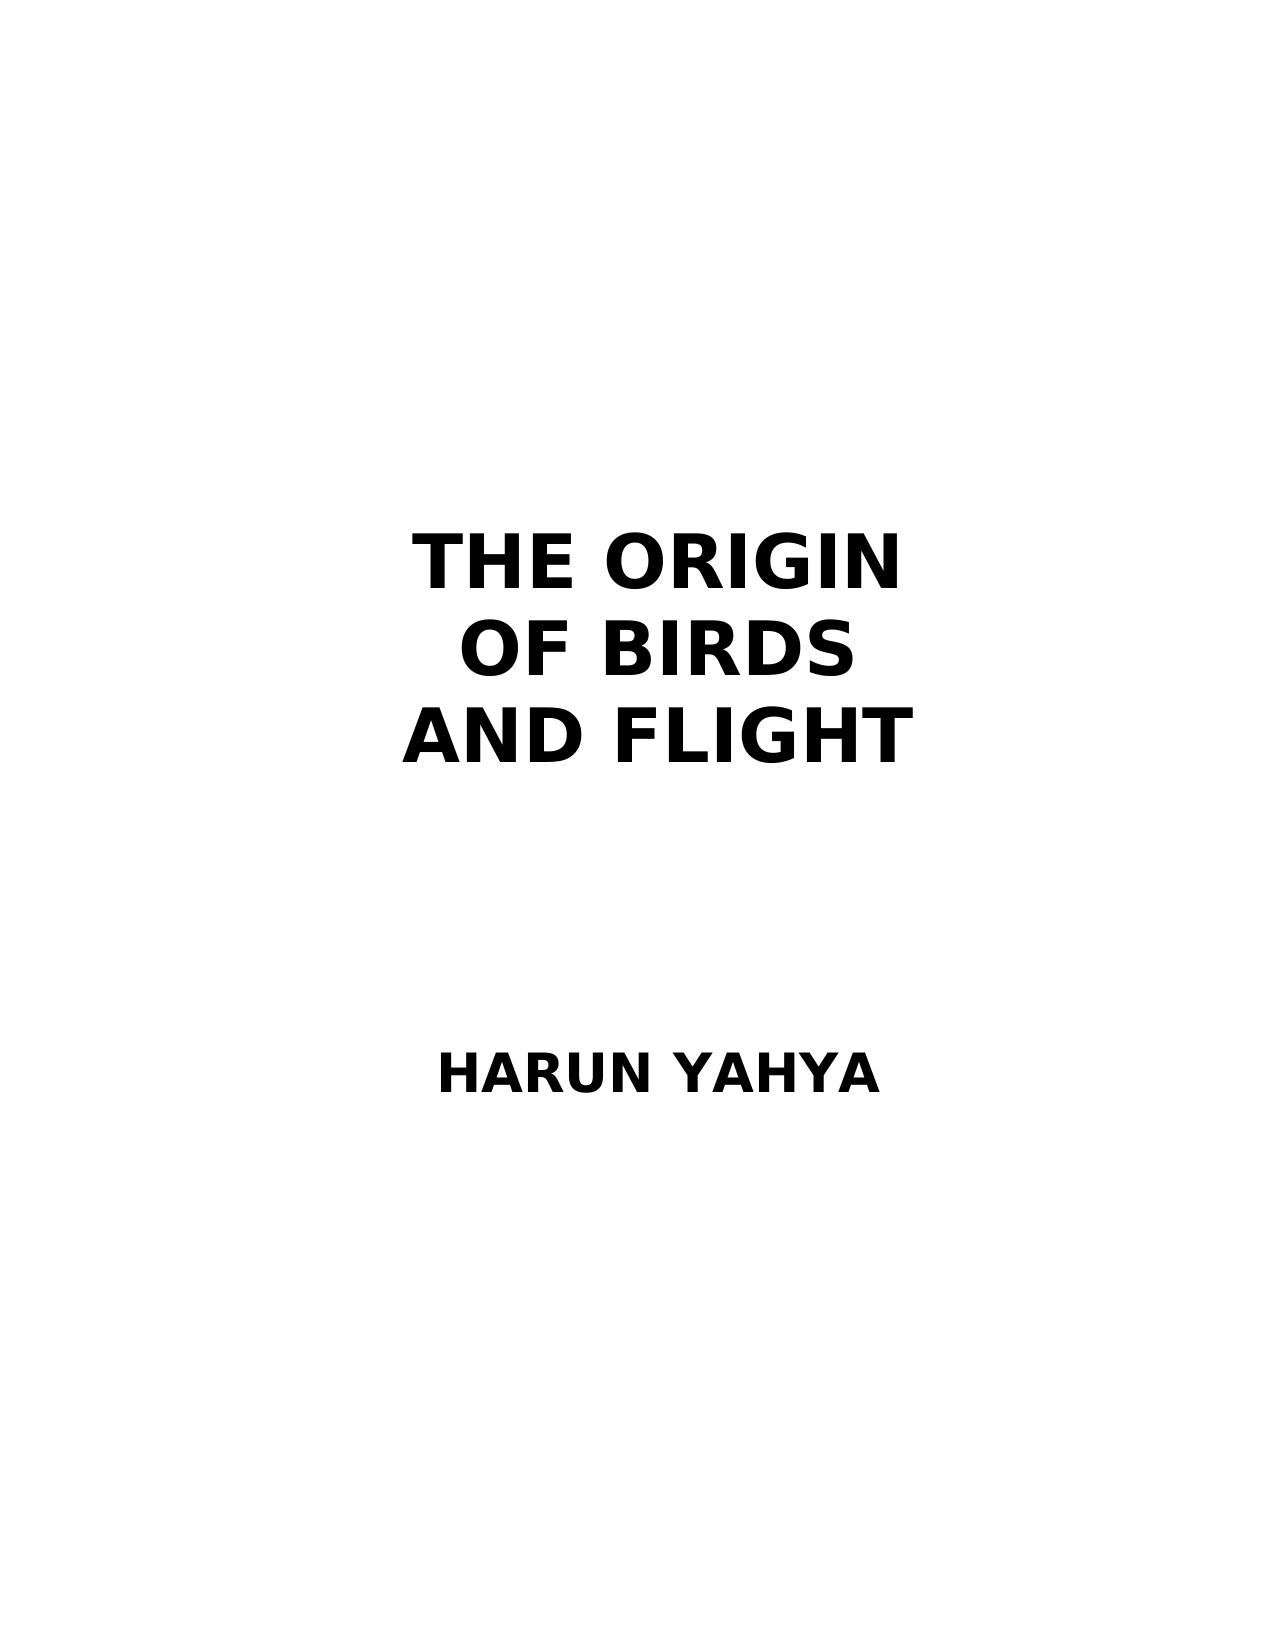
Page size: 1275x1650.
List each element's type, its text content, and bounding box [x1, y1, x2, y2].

text THE ORIGIN [187, 518, 1070, 606]
text OF BIRDS [187, 606, 1070, 693]
text HARUN YAHYA [187, 1042, 1070, 1105]
text AND FLIGHT [187, 693, 1070, 780]
